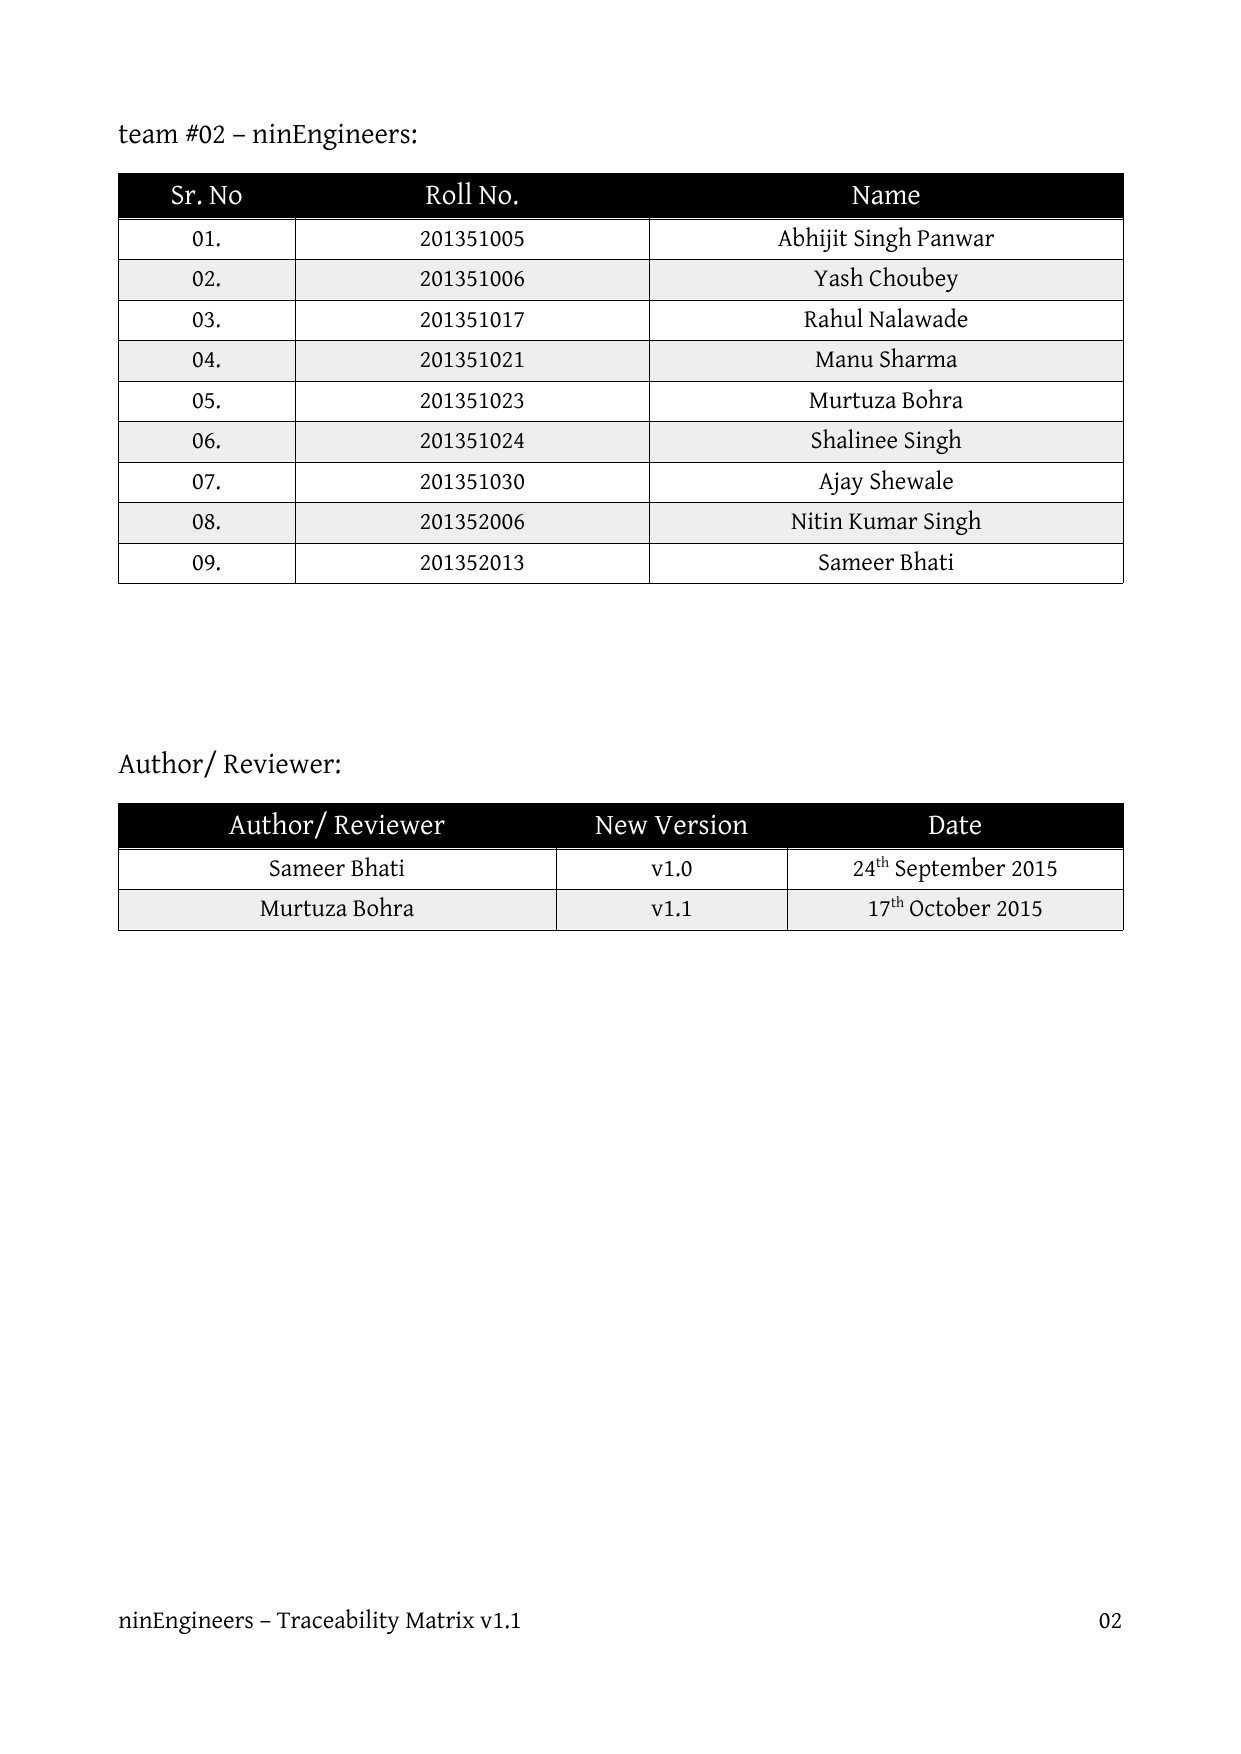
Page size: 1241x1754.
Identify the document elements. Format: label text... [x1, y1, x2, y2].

table_cell 07. [119, 463, 295, 502]
table_cell Murtuza Bohra [119, 890, 556, 929]
table_header Sr. No [119, 174, 295, 218]
table_cell 03. [119, 301, 295, 340]
table_cell 01. [119, 220, 295, 259]
table_cell Sameer Bhati [119, 850, 556, 889]
table_cell 201351023 [296, 382, 649, 421]
table_cell Shalinee Singh [650, 422, 1123, 462]
table_cell 06. [119, 422, 295, 462]
table_cell Ajay Shewale [650, 463, 1123, 502]
table_header Roll No. [296, 174, 649, 218]
table_cell Abhijit Singh Panwar [650, 220, 1123, 259]
table_cell 08. [119, 503, 295, 543]
table_cell Manu Sharma [650, 341, 1123, 381]
table_header Name [650, 174, 1123, 218]
table_header Date [788, 804, 1123, 848]
table_cell 04. [119, 341, 295, 381]
table_cell Sameer Bhati [650, 544, 1123, 583]
table_header New Version [557, 804, 787, 848]
text Author/ Reviewer: [118, 748, 1122, 782]
table_cell Yash Choubey [650, 260, 1123, 299]
table_cell 201352013 [296, 544, 649, 583]
table_cell 201351024 [296, 422, 649, 462]
table_cell 02. [119, 260, 295, 299]
table_cell 201351006 [296, 260, 649, 299]
table_cell 05. [119, 382, 295, 421]
table_cell 09. [119, 544, 295, 583]
table_cell 201351021 [296, 341, 649, 381]
table_cell v1.1 [557, 890, 787, 929]
text team #02 – ninEngineers: [118, 118, 1122, 152]
table_cell 201351005 [296, 220, 649, 259]
table_cell 24th September 2015 [788, 850, 1123, 889]
table_cell Murtuza Bohra [650, 382, 1123, 421]
table_cell Nitin Kumar Singh [650, 503, 1123, 543]
table_cell 201351030 [296, 463, 649, 502]
table_cell 201352006 [296, 503, 649, 543]
table_cell v1.0 [557, 850, 787, 889]
table_cell Rahul Nalawade [650, 301, 1123, 340]
table_cell 201351017 [296, 301, 649, 340]
table_cell 17th October 2015 [788, 890, 1123, 929]
table_header Author/ Reviewer [119, 804, 556, 848]
